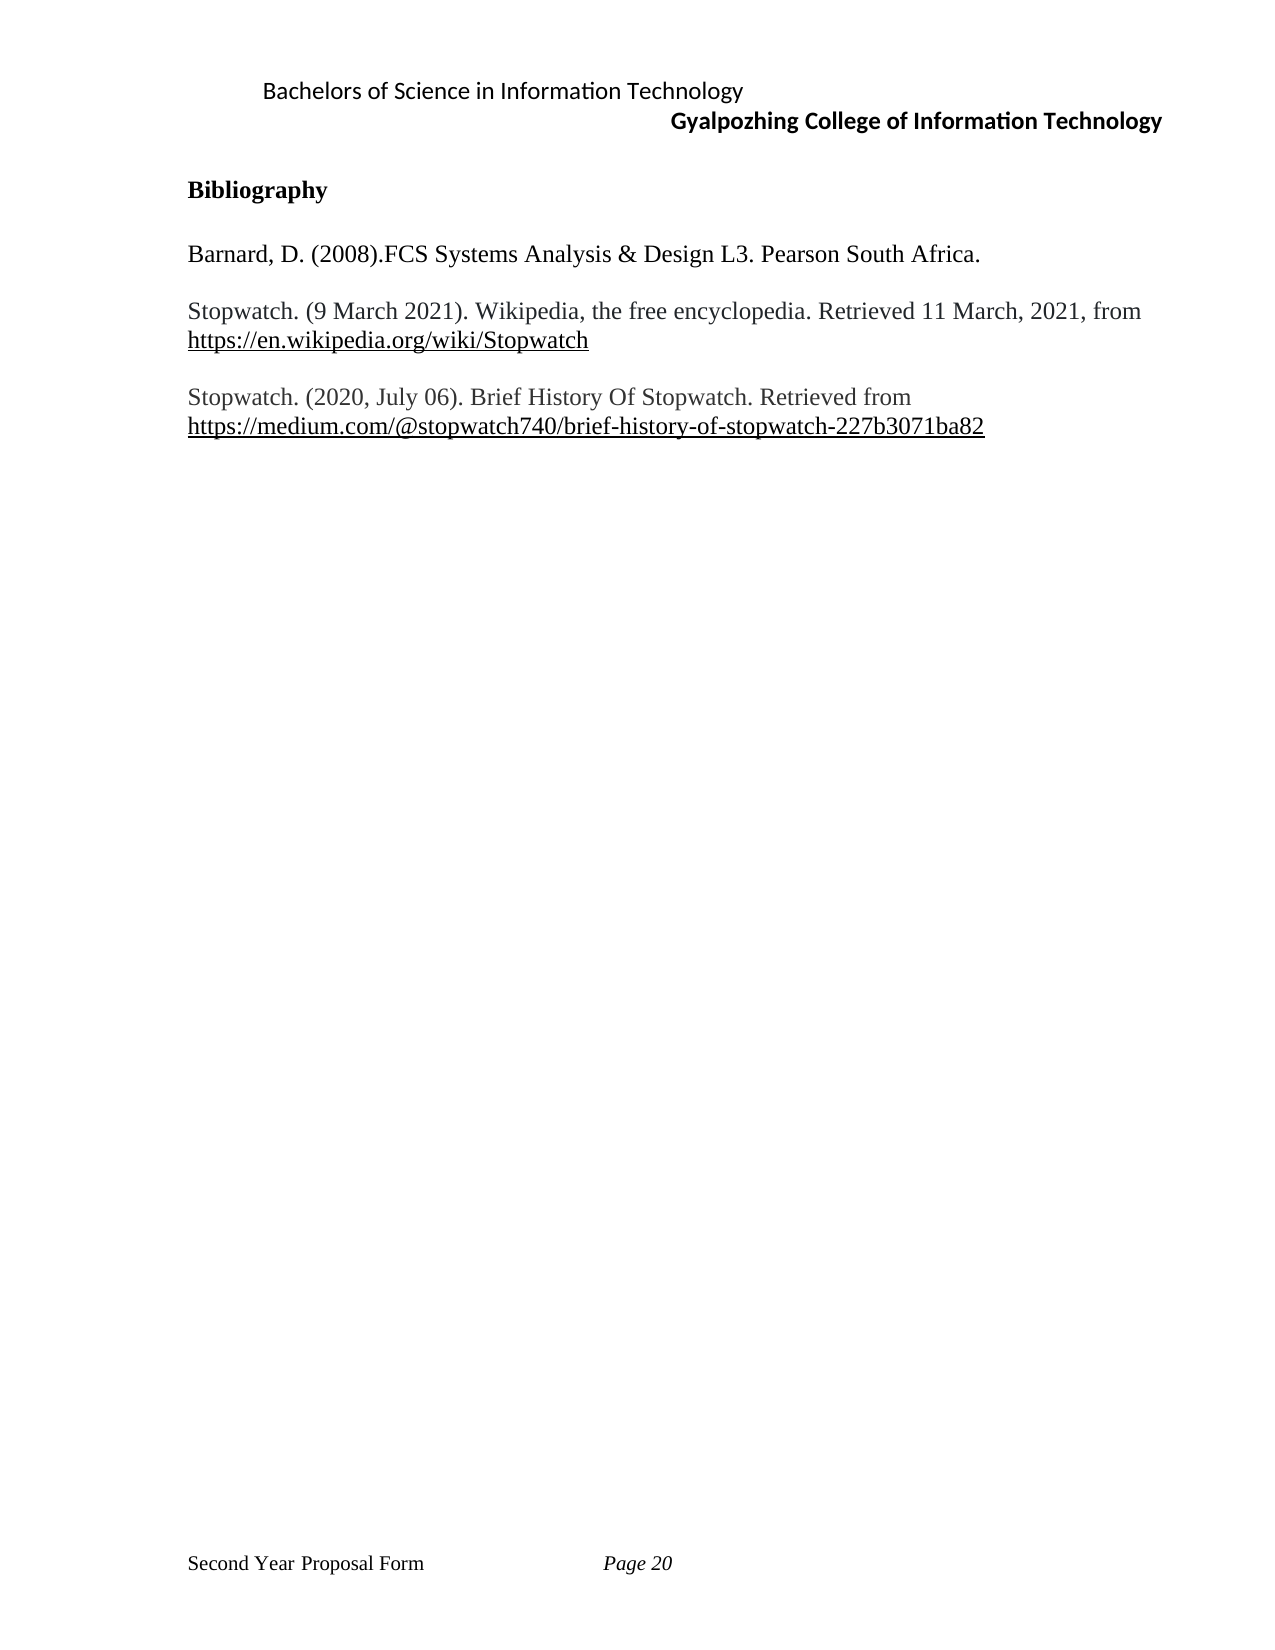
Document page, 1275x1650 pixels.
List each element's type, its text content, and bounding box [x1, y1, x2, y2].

subtitle Bibliography [187, 175, 1162, 204]
text Stopwatch. (9 March 2021). Wikipedia, the free encyclopedia. Retrieved 11 March, 2021, from https://en.wikipedia.org/wiki/Stopwatch [187, 296, 1162, 354]
text Barnard, D. (2008).FCS Systems Analysis & Design L3. Pearson South Africa. [187, 239, 1162, 267]
text Stopwatch. (2020, July 06). Brief History Of Stopwatch. Retrieved from https://medium.com/@stopwatch740/brief-history-of-stopwatch-227b3071ba82 [187, 382, 1162, 440]
